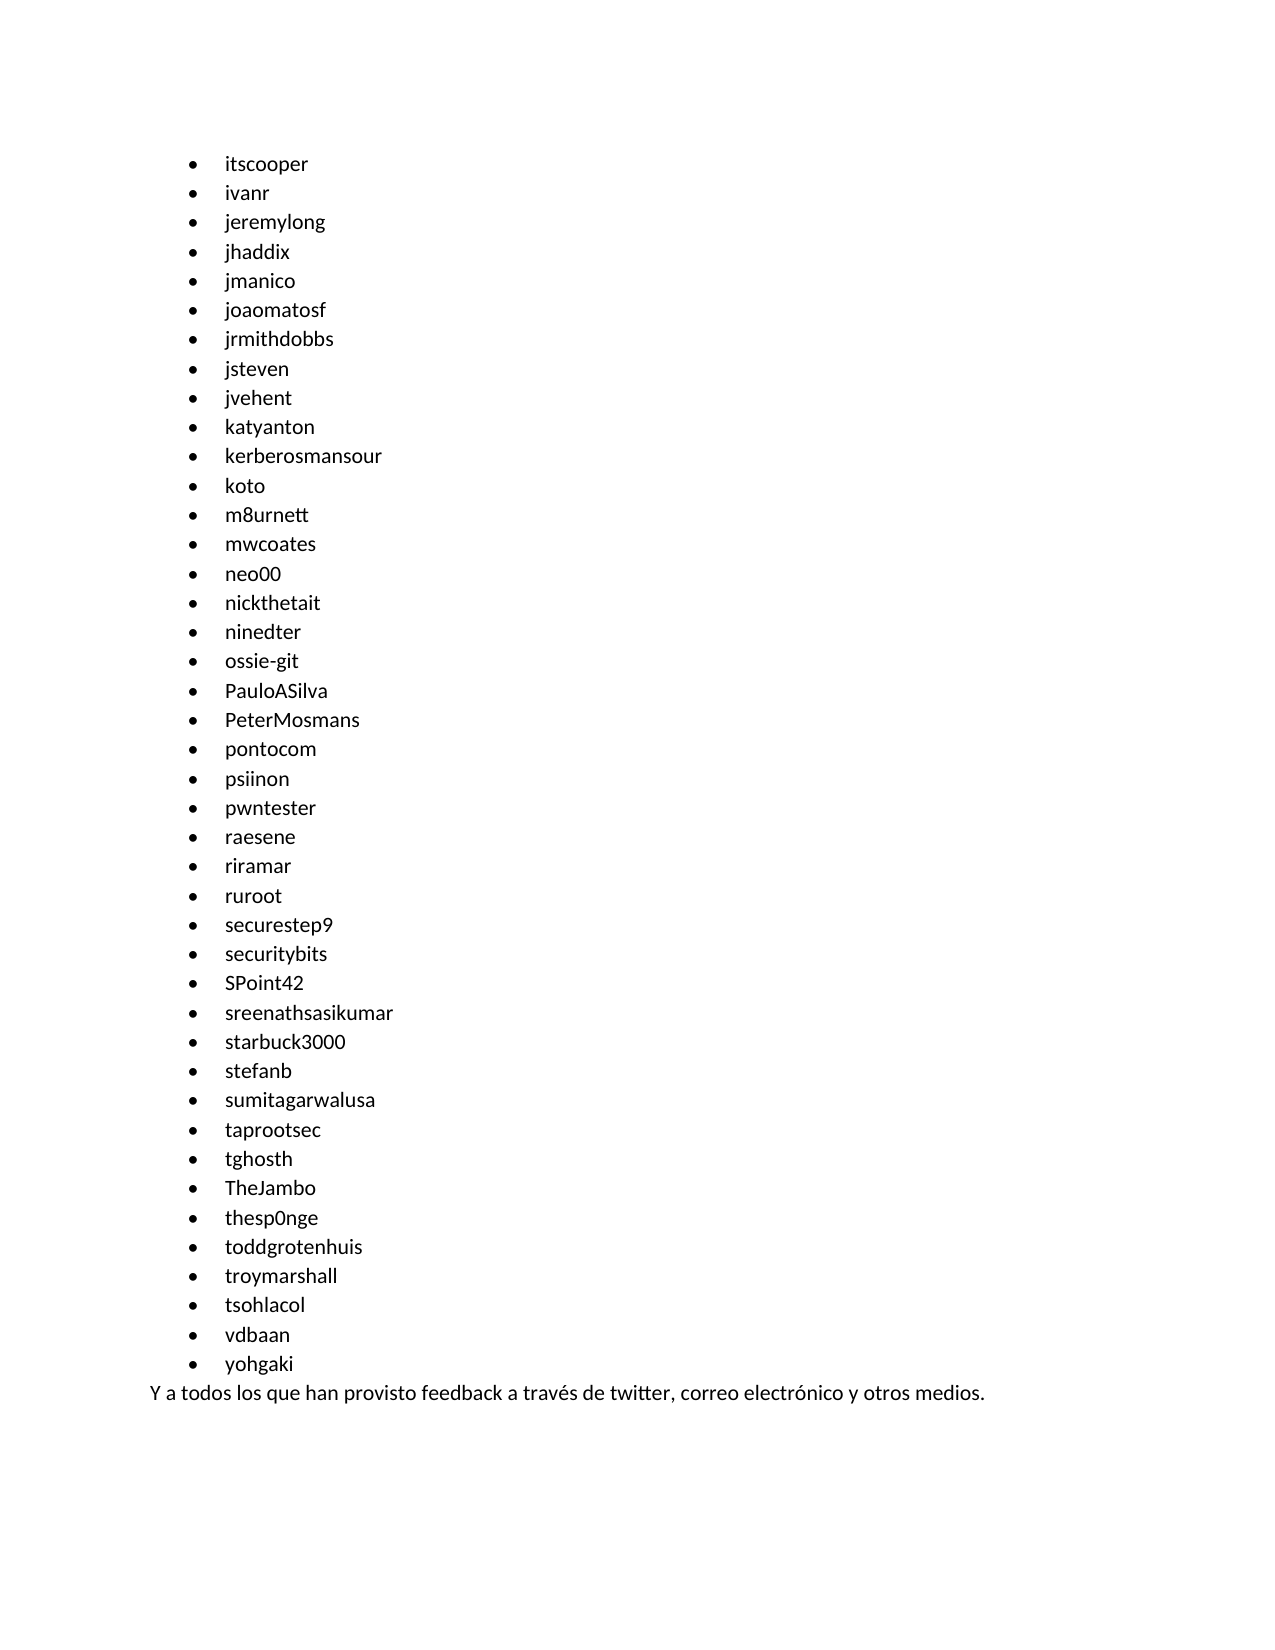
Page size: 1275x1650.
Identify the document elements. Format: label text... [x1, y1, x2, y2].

list jhaddix [187, 238, 1125, 264]
list mwcoates [187, 531, 1125, 557]
list ivanr [187, 179, 1125, 206]
list raesene [187, 823, 1125, 850]
list m8urnett [187, 501, 1125, 528]
list ossie-git [187, 648, 1125, 674]
list psiinon [187, 765, 1125, 791]
list katyanton [187, 413, 1125, 440]
list securitybits [187, 940, 1125, 967]
list thesp0nge [187, 1204, 1125, 1230]
list vdbaan [187, 1321, 1125, 1347]
list tghosth [187, 1145, 1125, 1172]
list jmanico [187, 267, 1125, 294]
list pwntester [187, 794, 1125, 821]
list troymarshall [187, 1262, 1125, 1289]
list riramar [187, 852, 1125, 879]
list itscooper [187, 150, 1125, 177]
list tsohlacol [187, 1292, 1125, 1318]
list sumitagarwalusa [187, 1087, 1125, 1113]
list stefanb [187, 1057, 1125, 1084]
list koto [187, 472, 1125, 499]
list sreenathsasikumar [187, 999, 1125, 1026]
list ninedter [187, 618, 1125, 645]
list securestep9 [187, 911, 1125, 938]
list neo00 [187, 560, 1125, 586]
list jeremylong [187, 208, 1125, 235]
list jsteven [187, 355, 1125, 382]
text Y a todos los que han provisto feedback a través de twitter, correo electrónico y otros medios. [150, 1379, 1125, 1406]
list starbuck3000 [187, 1028, 1125, 1055]
list taprootsec [187, 1116, 1125, 1143]
list PauloASilva [187, 677, 1125, 703]
list yohgaki [187, 1350, 1125, 1377]
list nickthetait [187, 589, 1125, 616]
list SPoint42 [187, 969, 1125, 996]
list jvehent [187, 384, 1125, 411]
list kerberosmansour [187, 443, 1125, 469]
list joaomatosf [187, 296, 1125, 323]
list TheJambo [187, 1174, 1125, 1201]
list PeterMosmans [187, 706, 1125, 733]
list toddgrotenhuis [187, 1233, 1125, 1260]
list ruroot [187, 882, 1125, 908]
list jrmithdobbs [187, 326, 1125, 352]
list pontocom [187, 735, 1125, 762]
